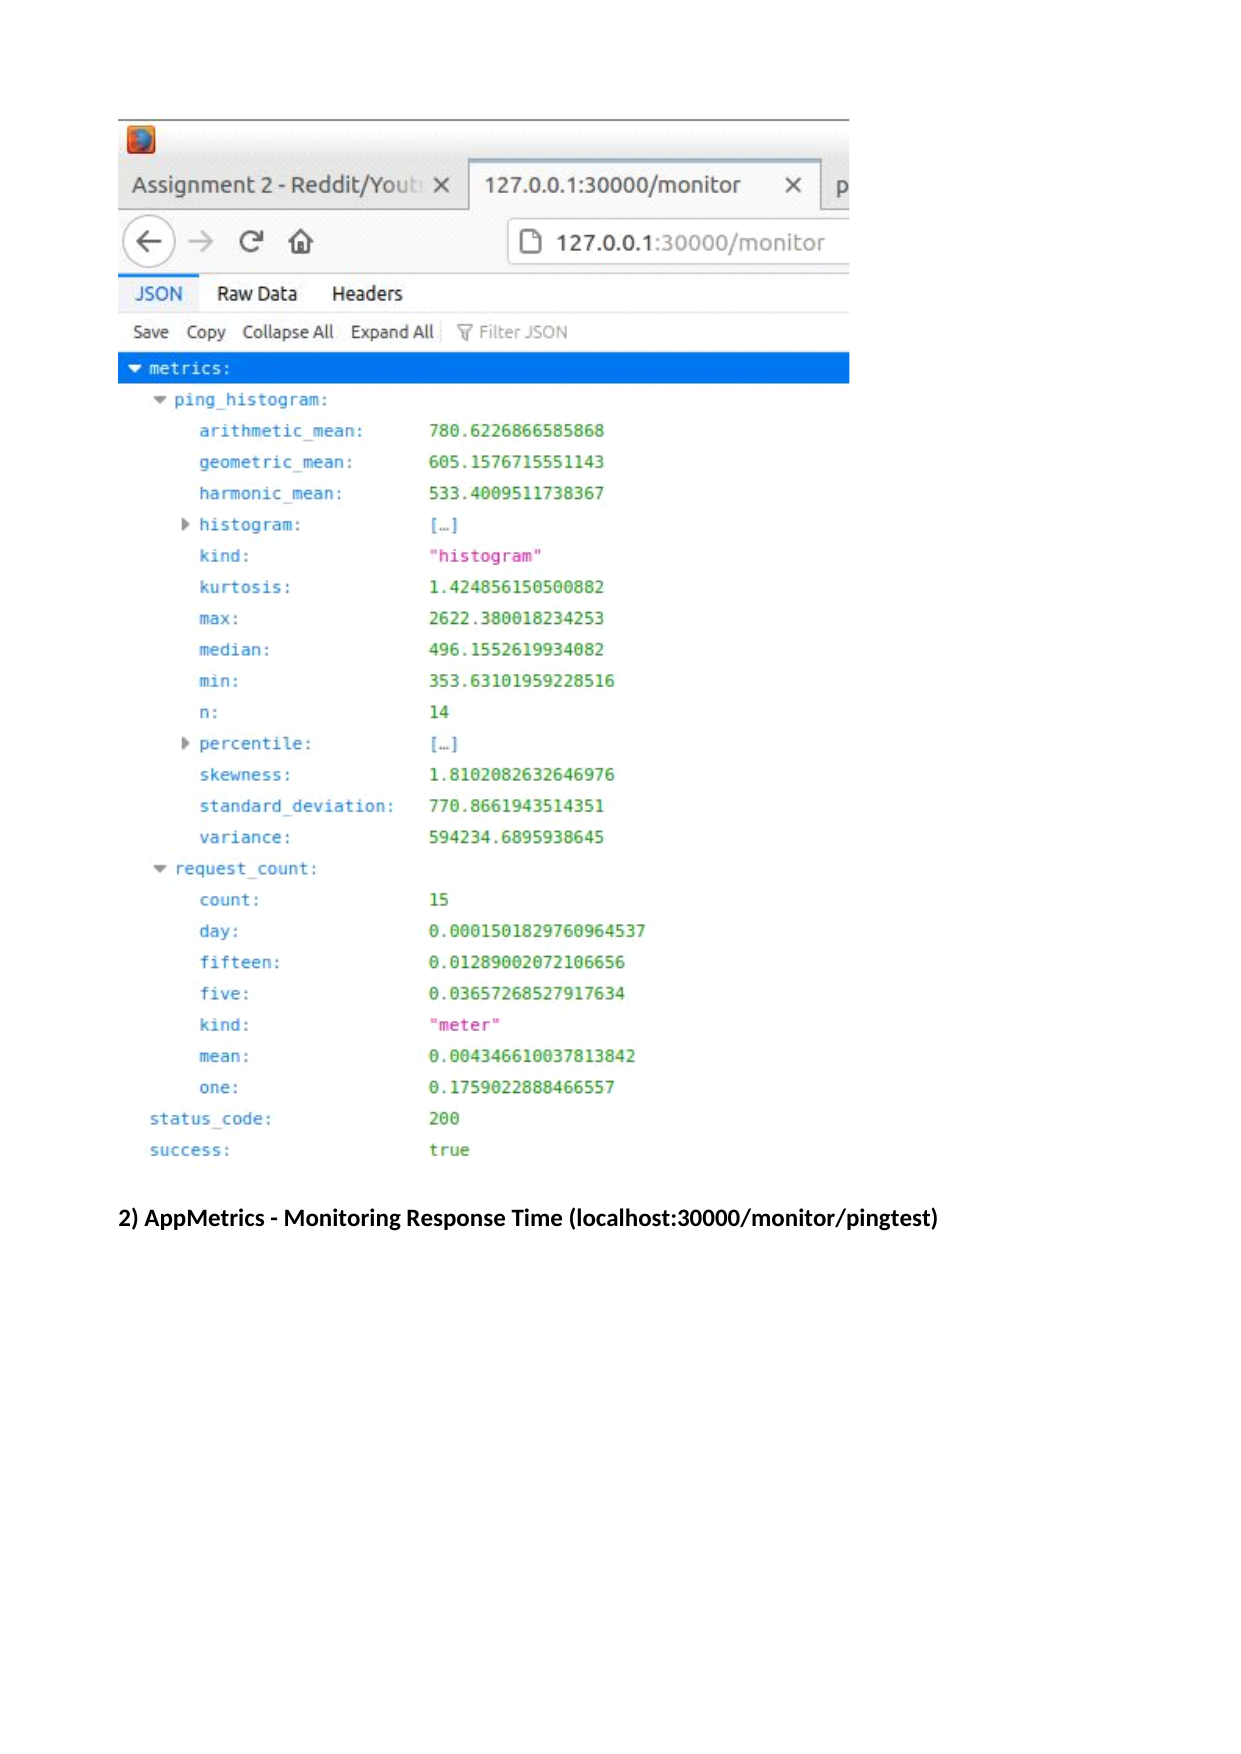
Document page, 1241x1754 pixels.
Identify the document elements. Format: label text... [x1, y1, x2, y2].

text 2) AppMetrics - Monitoring Response Time (localhost:30000/monitor/pingtest) [118, 1202, 1122, 1233]
